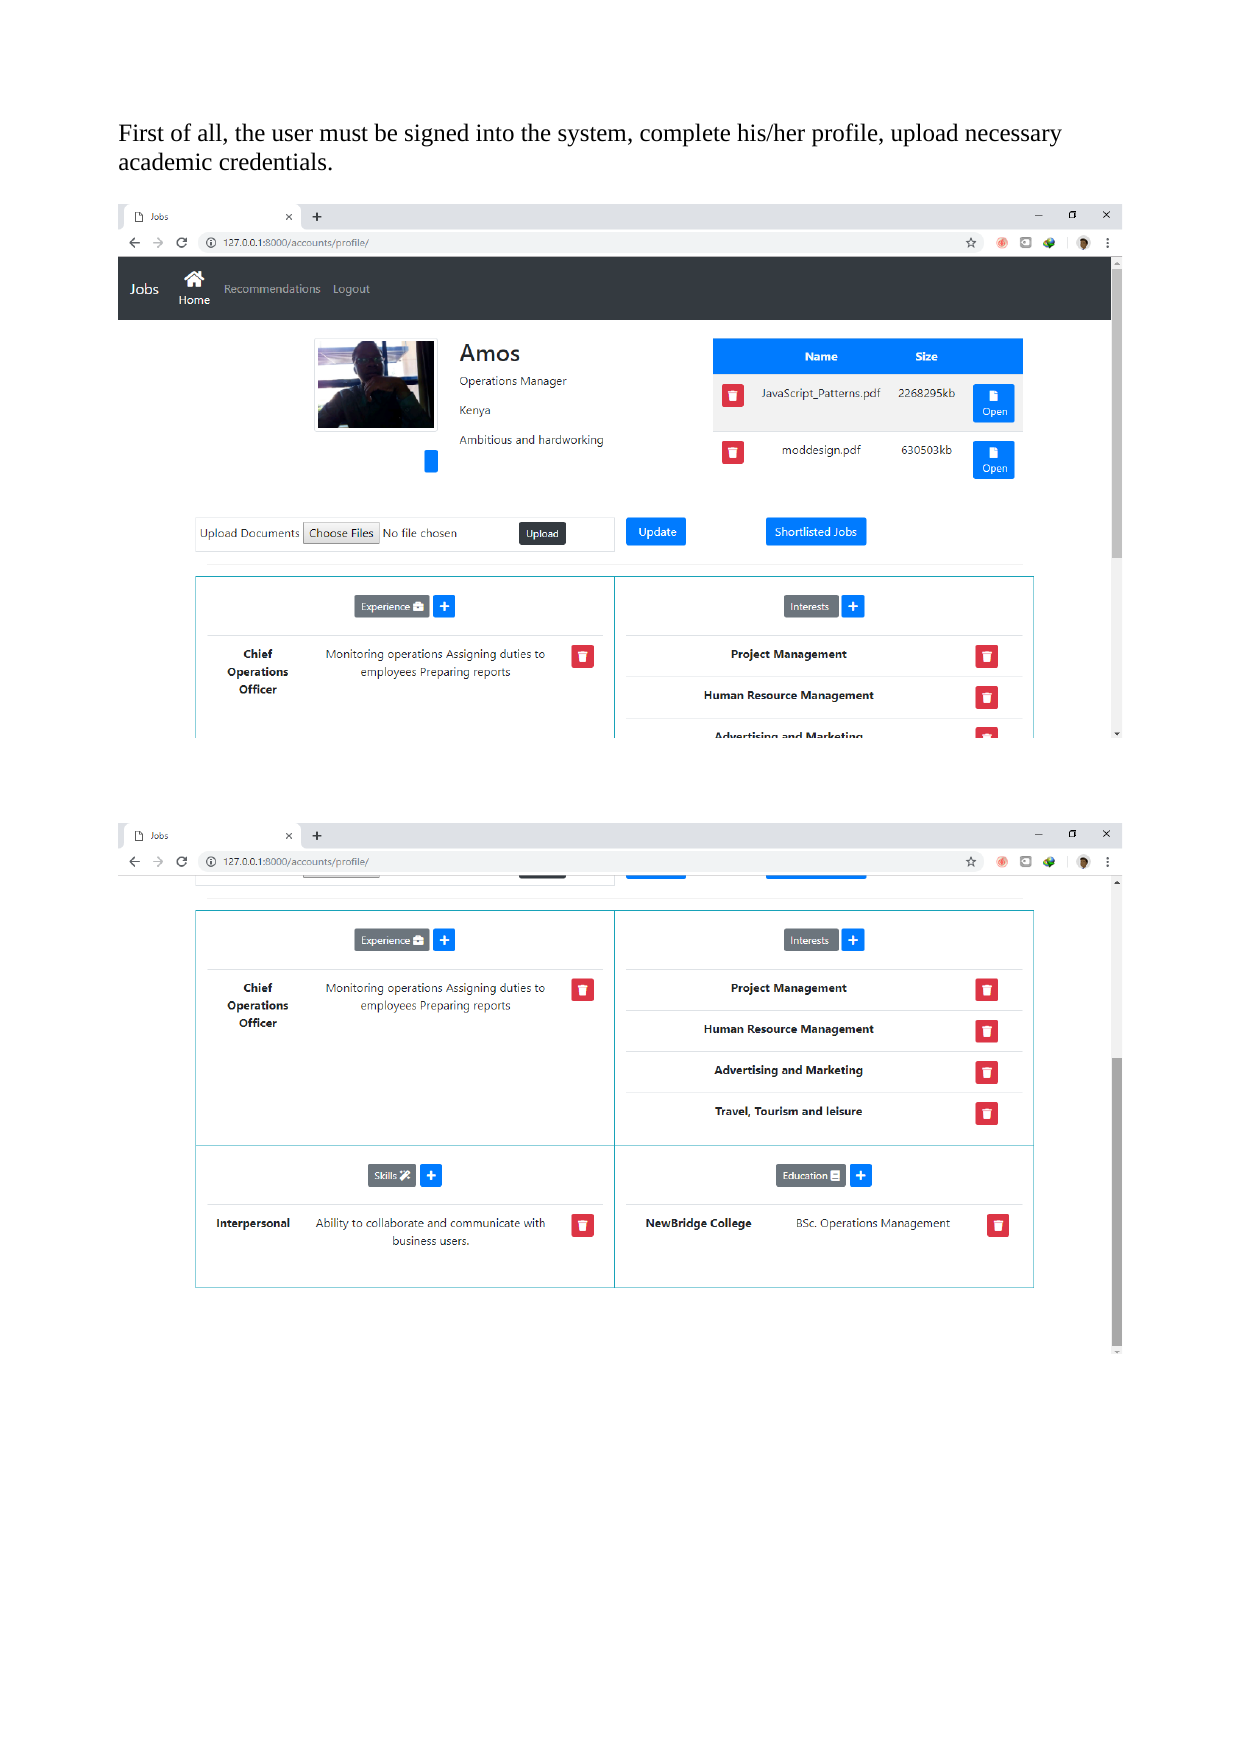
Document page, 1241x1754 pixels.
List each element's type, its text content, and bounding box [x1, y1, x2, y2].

text First of all, the user must be signed into the system, complete his/her profile, upload necessary academic credentials. [118, 118, 1122, 176]
